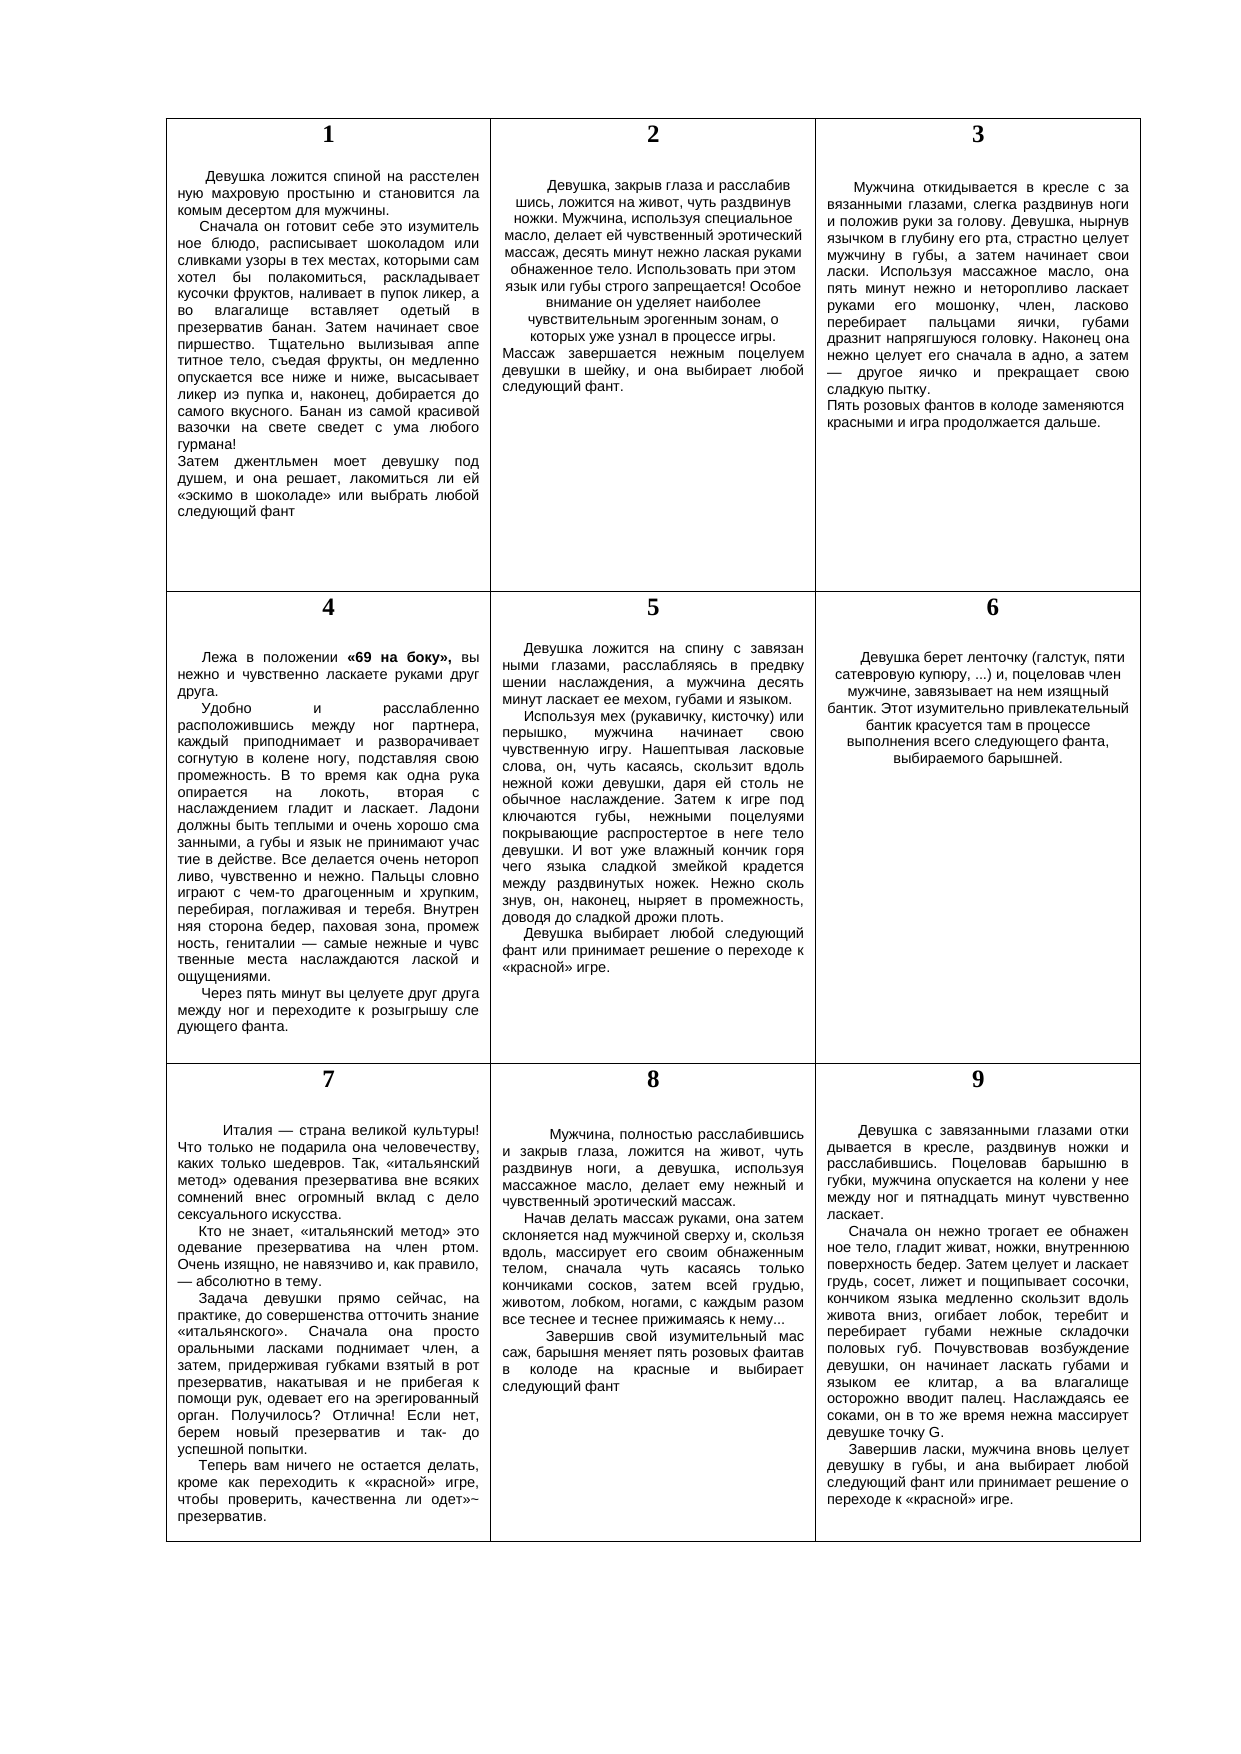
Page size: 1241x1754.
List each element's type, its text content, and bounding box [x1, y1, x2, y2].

table_header 3 Мужчина откидывается в кресле с за-вязанными глазами, слегка раздвинув ноги и положив руки за голову. Девушка, нырнув язычком в глубину его рта, страст-но целует мужчину в губы, а затем начина-ет свои ласки. Используя массажное масло, она пять минут нежно и нетороп-ливо ласкает руками его мошонку, член, ласково перебирает пальцами яички, гу-бами дразнит напрягшуюся головку. На-конец она нежно целует его сначала в адно, а затем — другое яичко и прекраща-ет свою сладкую пытку. Пять розовых фантов в колоде заме-няются красными и игра продолжается дальше. [816, 119, 1140, 591]
table_cell 8 Мужчина, полностью расслабившись и закрыв глаза, ложится на живот, чуть раздвинув ноги, а девушка, используя массажное масло, делает ему нежный и чувственный эротический массаж. Начав делать массаж руками, она затем склоняется над мужчиной сверху и, скользя вдоль, массирует его своим обнаженным телом, сначала чуть каса-ясь только кончиками сосков, затем всей грудью, животом, лобком, ногами, с каждым разом все теснее и теснее прижимаясь к нему... Завершив свой изумительный мас-саж, барышня меняет пять розовых фаитав в колоде на красные и выбирает следующий фант [491, 1064, 815, 1541]
table_header 2 Девушка, закрыв глаза и расслабив-шись, ложится на живот, чуть раздвинув ножки. Мужчина, используя специальное масло, делает ей чувственный эротичес-кий массаж, десять минут нежно лаская руками обнаженное тело. Использовать при этом язык или губы строго запреща-ется! Особое внимание он уделяет наибо-лее чувствительным эрогенным зонам, о которых уже узнал в процессе игры. Массаж завершается нежным поцелу-ем девушки в шейку, и она выбирает любой следующий фант. [491, 119, 815, 591]
table_cell 4 Лежа в положении «69 на боку», вы нежно и чувственно ласкаете руками друг друга. Удобно и расслабленно расположившись между ног партнера, каждый приподнимает и разворачивает согнутую в колене ногу, подставляя свою промежность. В то время как одна рука опирается на локоть, вторая с наслаждением гладит и ласкает. Ладони должны быть теплыми и очень хорошо сма-занными, а губы и язык не принимают учас-тие в действе. Все делается очень нетороп-ливо, чувственно и нежно. Пальцы словно играют с чем-то драгоценным и хрупким, перебирая, поглаживая и теребя. Внутрен-няя сторона бедер, паховая зона, промеж-ность, гениталии — самые нежные и чувс-твенные места наслаждаются лаской и ощущениями. Через пять минут вы целуете друг друга между ног и переходите к розыгрышу сле-дующего фанта. [167, 592, 490, 1063]
table_cell 9 Девушка с завязанными глазами отки-дывается в кресле, раздвинув ножки и расслабившись. Поцеловав барышню в губки, мужчина опускается на колени у нее между ног и пятнадцать минут чувс-твенно ласкает. Сначала он нежно трогает ее обнажен-ное тело, гладит живат, ножки, внутрен-нюю поверхность бедер. Затем целует и ласкает грудь, сосет, лижет и пощипыва-ет сосочки, кончиком языка медленно скользит вдоль живота вниз, огибает лобок, теребит и перебирает губами не-жные складочки половых губ. Почувство-вав возбуждение девушки, он начинает ласкать губами и языком ее клитар, а ва влагалище осторожно вводит палец. На-слаждаясь ее соками, он в то же время нежна массирует девушке точку G. Завершив ласки, мужчина вновь целу-ет девушку в губы, и ана выбирает любой следующий фант или принимает решение о переходе к «красной» игре. [816, 1064, 1140, 1541]
table_cell 5 Девушка ложится на спину с завязан-ными глазами, расслабляясь в предвку-шении наслаждения, а мужчина десять минут ласкает ее мехом, губами и языком. Используя мех (рукавичку, кисточку) или перышко, мужчина начинает свою чувственную игру. Нашептывая ласковые слова, он, чуть касаясь, скользит вдоль нежной кожи девушки, даря ей столь не-обычное наслаждение. Затем к игре под-ключаются губы, нежными поцелуями покрывающие распростертое в неге тело девушки. И вот уже влажный кончик горя-чего языка сладкой змейкой крадется между раздвинутых ножек. Нежно сколь-знув, он, наконец, ныряет в промежность, доводя до сладкой дрожи плоть. Девушка выбирает любой следующий фант или принимает решение о переходе к «красной» игре. [491, 592, 815, 1063]
table_cell 6 Девушка берет ленточку (галстук, пяти-сатевровую купюру, ...) и, поцеловав член мужчине, завязывает на нем изящ-ный бантик. Этот изумительно привлека-тельный бантик красуется там в процессе выполнения всего следующего фанта, выбираемого барышней. [816, 592, 1140, 1063]
table_cell 7 Италия — страна великой культуры! Что только не подарила она человечест-ву, каких только шедевров. Так, «италь-янский метод» одевания презерватива вне всяких сомнений внес огромный вклад с дело сексуального искусства. Кто не знает, «итальянский метод» это одевание презерватива на член ртом. Очень изящно, не навязчиво и, как правило, — абсолютно в тему. Задача девушки прямо сейчас, на практике, до совершенства отточить знание «итальянского». Сначала она просто оральными ласками поднимает член, а затем, придерживая губками взя-тый в рот презерватив, накатывая и не прибегая к помощи рук, одевает его на эрегированный орган. Получилось? От-лична! Если нет, берем новый презерва-тив и так- до успешной попытки. Теперь вам ничего не остается делать, кроме как переходить к «красной» игре, чтобы проверить, качественна ли одет»~ презерватив. [167, 1064, 490, 1541]
table_header 1 Девушка ложится спиной на расстелен-ную махровую простыню и становится ла-комым десертом для мужчины. Сначала он готовит себе это изумитель-ное блюдо, расписывает шоколадом или сливками узоры в тех местах, которыми сам хотел бы полакомиться, раскладыва-ет кусочки фруктов, наливает в пупок ликер, а во влагалище вставляет одетый в презерватив банан. Затем начинает свое пиршество. Тщательно вылизывая аппе-титное тело, съедая фрукты, он медленно опускается все ниже и ниже, высасывает ликер иэ пупка и, наконец, добирается до самого вкусного. Банан из самой краси-вой вазочки на свете сведет с ума любого гурмана! Затем джентльмен моет девушку под душем, и она решает, лакомиться ли ей «эскимо в шоколаде» или выбрать любой следующий фант [167, 119, 490, 591]
